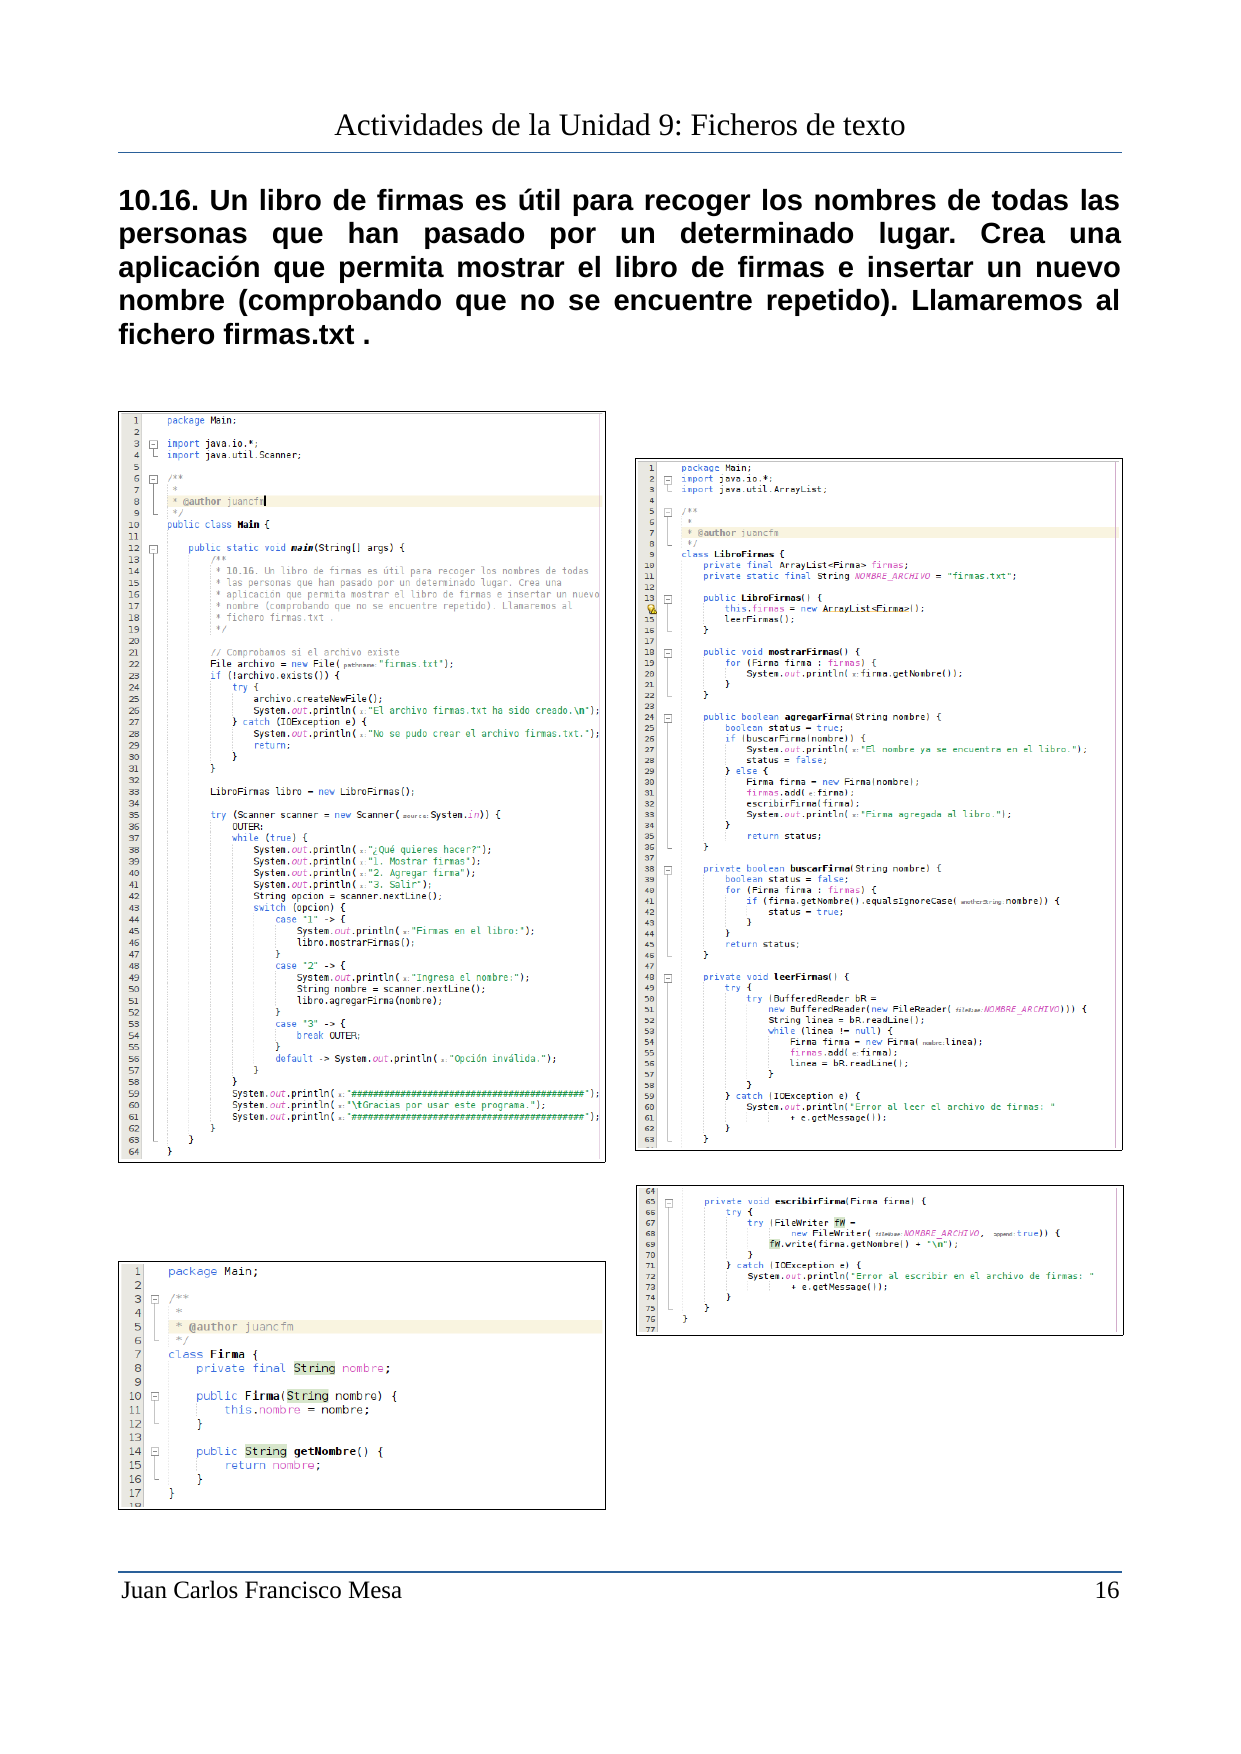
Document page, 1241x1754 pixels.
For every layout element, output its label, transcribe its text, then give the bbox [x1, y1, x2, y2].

picture [121, 413, 603, 1159]
picture [121, 1264, 603, 1507]
picture [637, 461, 1119, 1148]
subtitle 10.16. Un libro de firmas es útil para recoger los nombres de todas las personas que han pasado por un determinado lugar. Crea una aplicación que permita mostrar el libro de firmas e insertar un nuevo nombre (comprobando que no se encuentre repetido). Llamaremos al fichero firmas.txt . [118, 183, 1122, 351]
picture [638, 1188, 1121, 1332]
